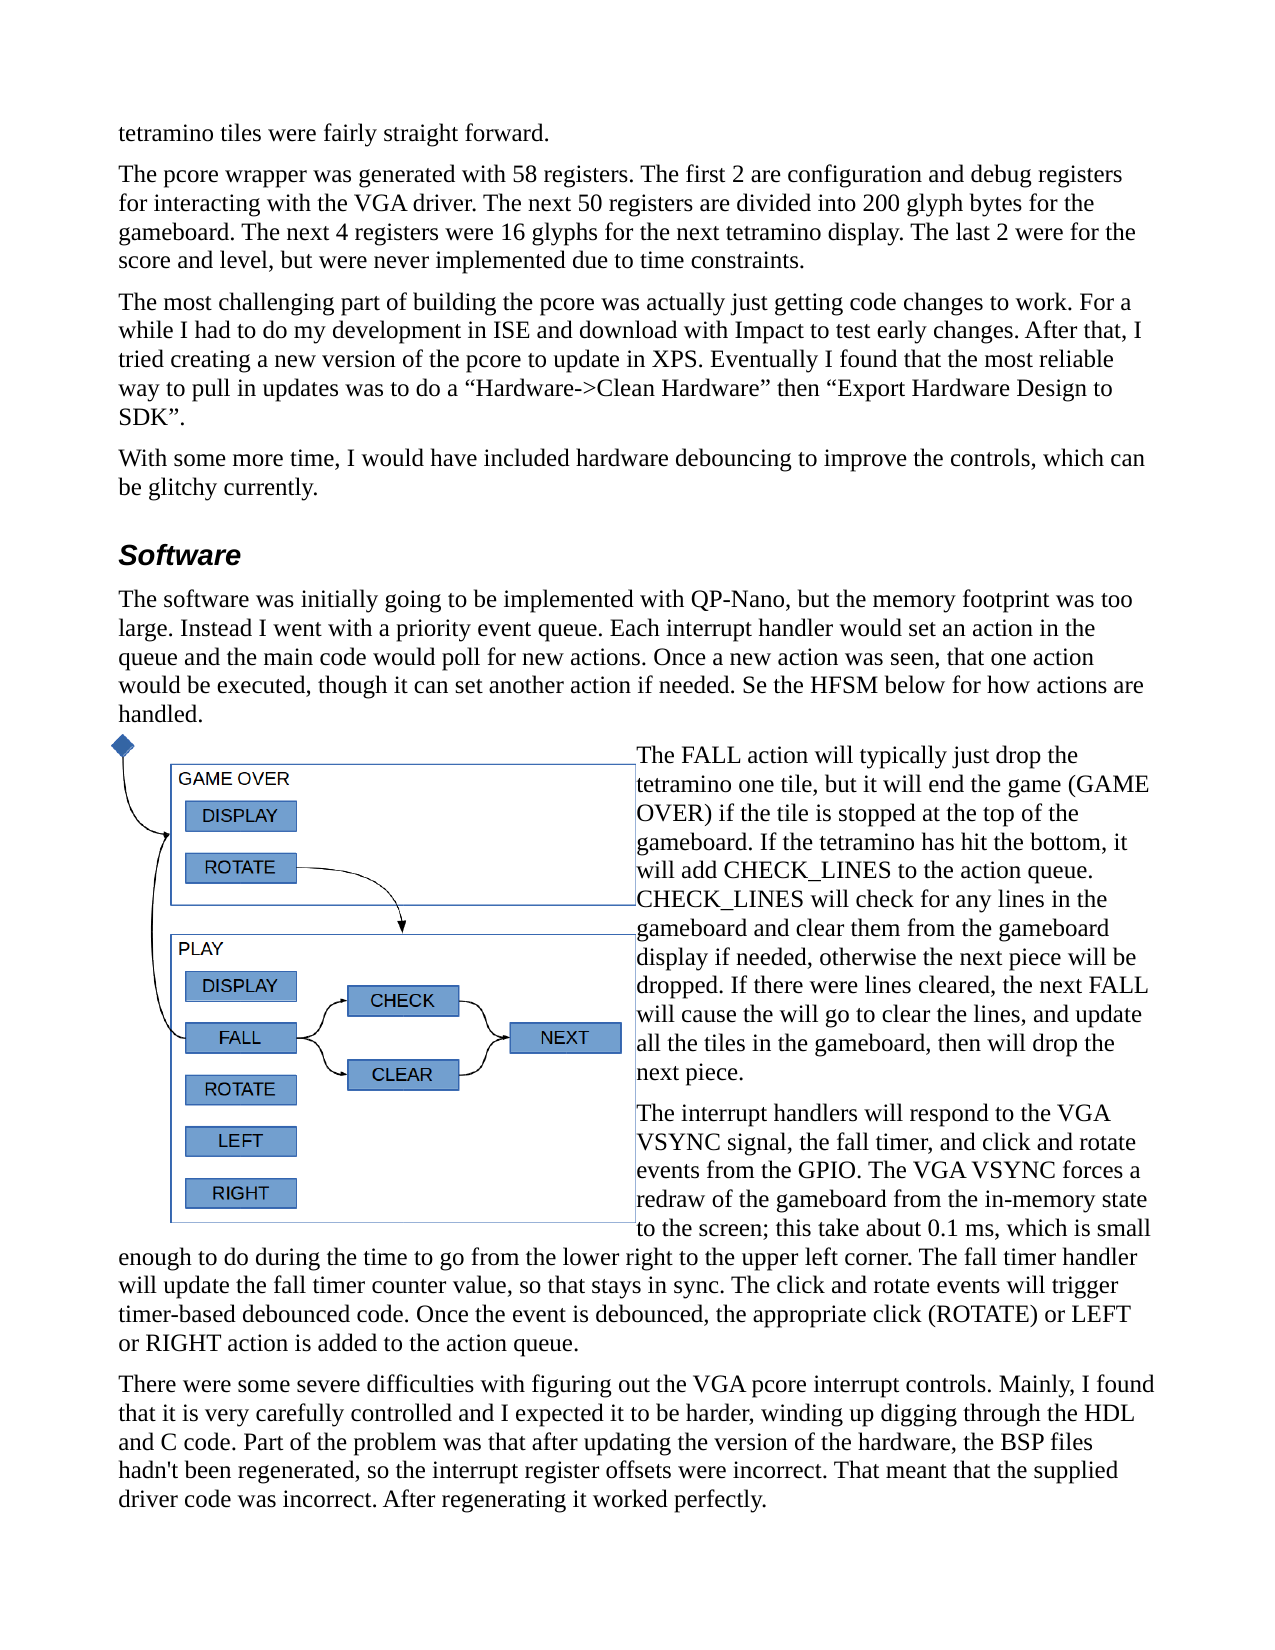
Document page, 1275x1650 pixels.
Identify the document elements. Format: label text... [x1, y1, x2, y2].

text The most challenging part of building the pcore was actually just getting code changes to work. For a while I had to do my development in ISE and download with Impact to test early changes. After that, I tried creating a new version of the pcore to update in XPS. Eventually I found that the most reliable way to pull in updates was to do a “Hardware->Clean Hardware” then “Export Hardware Design to SDK”. [118, 287, 1157, 431]
picture [110, 733, 636, 1223]
text The pcore wrapper was generated with 58 registers. The first 2 are configuration and debug registers for interacting with the VGA driver. The next 50 registers are divided into 200 glyph bytes for the gameboard. The next 4 registers were 16 glyphs for the next tetramino display. The last 2 were for the score and level, but were never implemented due to time constraints. [118, 159, 1157, 274]
subtitle Software [118, 538, 1157, 572]
text The interrupt handlers will respond to the VGA VSYNC signal, the fall timer, and click and rotate events from the GPIO. The VGA VSYNC forces a redraw of the gameboard from the in-memory state to the screen; this take about 0.1 ms, which is small enough to do during the time to go from the lower right to the upper left corner. The fall timer handler will update the fall timer counter value, so that stays in sync. The click and rotate events will trigger timer-based debounced code. Once the event is debounced, the appropriate click (ROTATE) or LEFT or RIGHT action is added to the action queue. [118, 1098, 1157, 1357]
text The software was initially going to be implemented with QP-Nano, but the memory footprint was too large. Instead I went with a priority event queue. Each interrupt handler would set an action in the queue and the main code would poll for new actions. Once a new action was seen, that one action would be executed, though it can set another action if needed. Se the HFSM below for how actions are handled. [118, 584, 1157, 728]
text With some more time, I would have included hardware debouncing to improve the controls, which can be glitchy currently. [118, 443, 1157, 501]
text tetramino tiles were fairly straight forward. [118, 118, 1157, 147]
text There were some severe difficulties with figuring out the VGA pcore interrupt controls. Mainly, I found that it is very carefully controlled and I expected it to be harder, winding up digging through the HDL and C code. Part of the problem was that after updating the version of the hardware, the BSP files hadn't been regenerated, so the interrupt register offsets were incorrect. That meant that the supplied driver code was incorrect. After regenerating it worked perfectly. [118, 1369, 1157, 1513]
text The FALL action will typically just drop the tetramino one tile, but it will end the game (GAME OVER) if the tile is stopped at the top of the gameboard. If the tetramino has hit the bottom, it will add CHECK_LINES to the action queue. CHECK_LINES will check for any lines in the gameboard and clear them from the gameboard display if needed, otherwise the next piece will be dropped. If there were lines cleared, the next FALL will cause the will go to clear the lines, and update all the tiles in the gameboard, then will drop the next piece. [636, 740, 1157, 1085]
